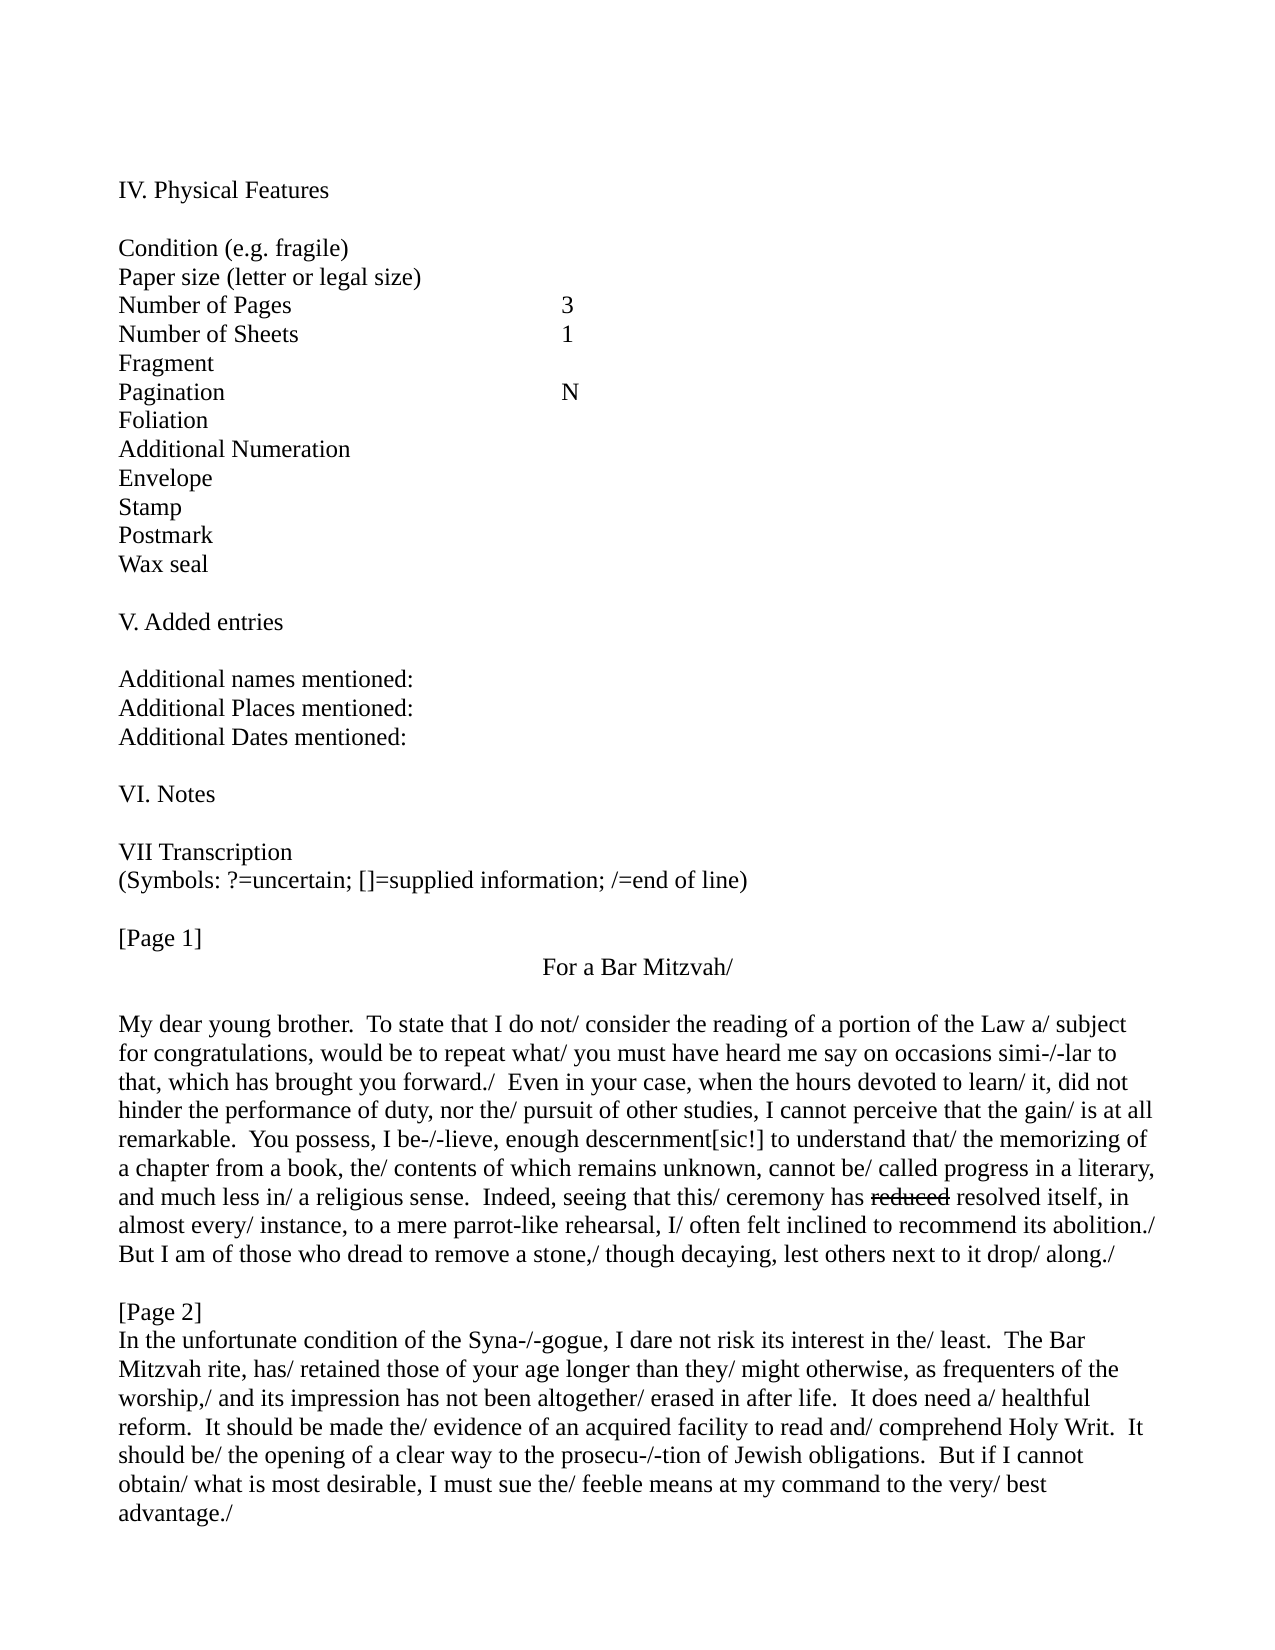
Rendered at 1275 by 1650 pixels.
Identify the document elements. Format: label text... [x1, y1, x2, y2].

text Foliation [118, 406, 1157, 434]
text VII Transcription [118, 837, 1157, 866]
text Paper size (letter or legal size) [118, 262, 1157, 291]
text Condition (e.g. fragile) [118, 233, 1157, 262]
text V. Added entries [118, 607, 1157, 636]
text Stamp [118, 492, 1157, 521]
text Additional Dates mentioned: [118, 722, 1157, 751]
text My dear young brother. To state that I do not/ consider the reading of a portion of the Law a/ subject for congratulations, would be to repeat what/ you must have heard me say on occasions simi-/-lar to that, which has brought you forward./ Even in your case, when the hours devoted to learn/ it, did not hinder the performance of duty, nor the/ pursuit of other studies, I cannot perceive that the gain/ is at all remarkable. You possess, I be-/-lieve, enough descernment[sic!] to understand that/ the memorizing of a chapter from a book, the/ contents of which remains unknown, cannot be/ called progress in a literary, and much less in/ a religious sense. Indeed, seeing that this/ ceremony has reduced resolved itself, in almost every/ instance, to a mere parrot-like rehearsal, I/ often felt inclined to recommend its abolition./ But I am of those who dread to remove a stone,/ though decaying, lest others next to it drop/ along./ [118, 1009, 1157, 1268]
text Wax seal [118, 549, 1157, 578]
text Pagination N [118, 377, 1157, 406]
text VI. Notes [118, 779, 1157, 808]
text Additional names mentioned: [118, 664, 1157, 693]
text [Page 1] [118, 923, 1157, 952]
text (Symbols: ?=uncertain; []=supplied information; /=end of line) [118, 866, 1157, 894]
text Additional Numeration [118, 434, 1157, 463]
text Fragment [118, 348, 1157, 377]
text IV. Physical Features [118, 176, 1157, 204]
text Additional Places mentioned: [118, 693, 1157, 722]
text Number of Sheets 1 [118, 319, 1157, 348]
text Number of Pages 3 [118, 291, 1157, 319]
text Envelope [118, 463, 1157, 492]
text For a Bar Mitzvah/ [118, 952, 1157, 981]
text In the unfortunate condition of the Syna-/-gogue, I dare not risk its interest in the/ least. The Bar Mitzvah rite, has/ retained those of your age longer than they/ might otherwise, as frequenters of the worship,/ and its impression has not been altogether/ erased in after life. It does need a/ healthful reform. It should be made the/ evidence of an acquired facility to read and/ comprehend Holy Writ. It should be/ the opening of a clear way to the prosecu-/-tion of Jewish obligations. But if I cannot obtain/ what is most desirable, I must sue the/ feeble means at my command to the very/ best advantage./ [118, 1326, 1157, 1527]
text Postma rk [118, 521, 1157, 549]
text [Page 2] [118, 1297, 1157, 1326]
